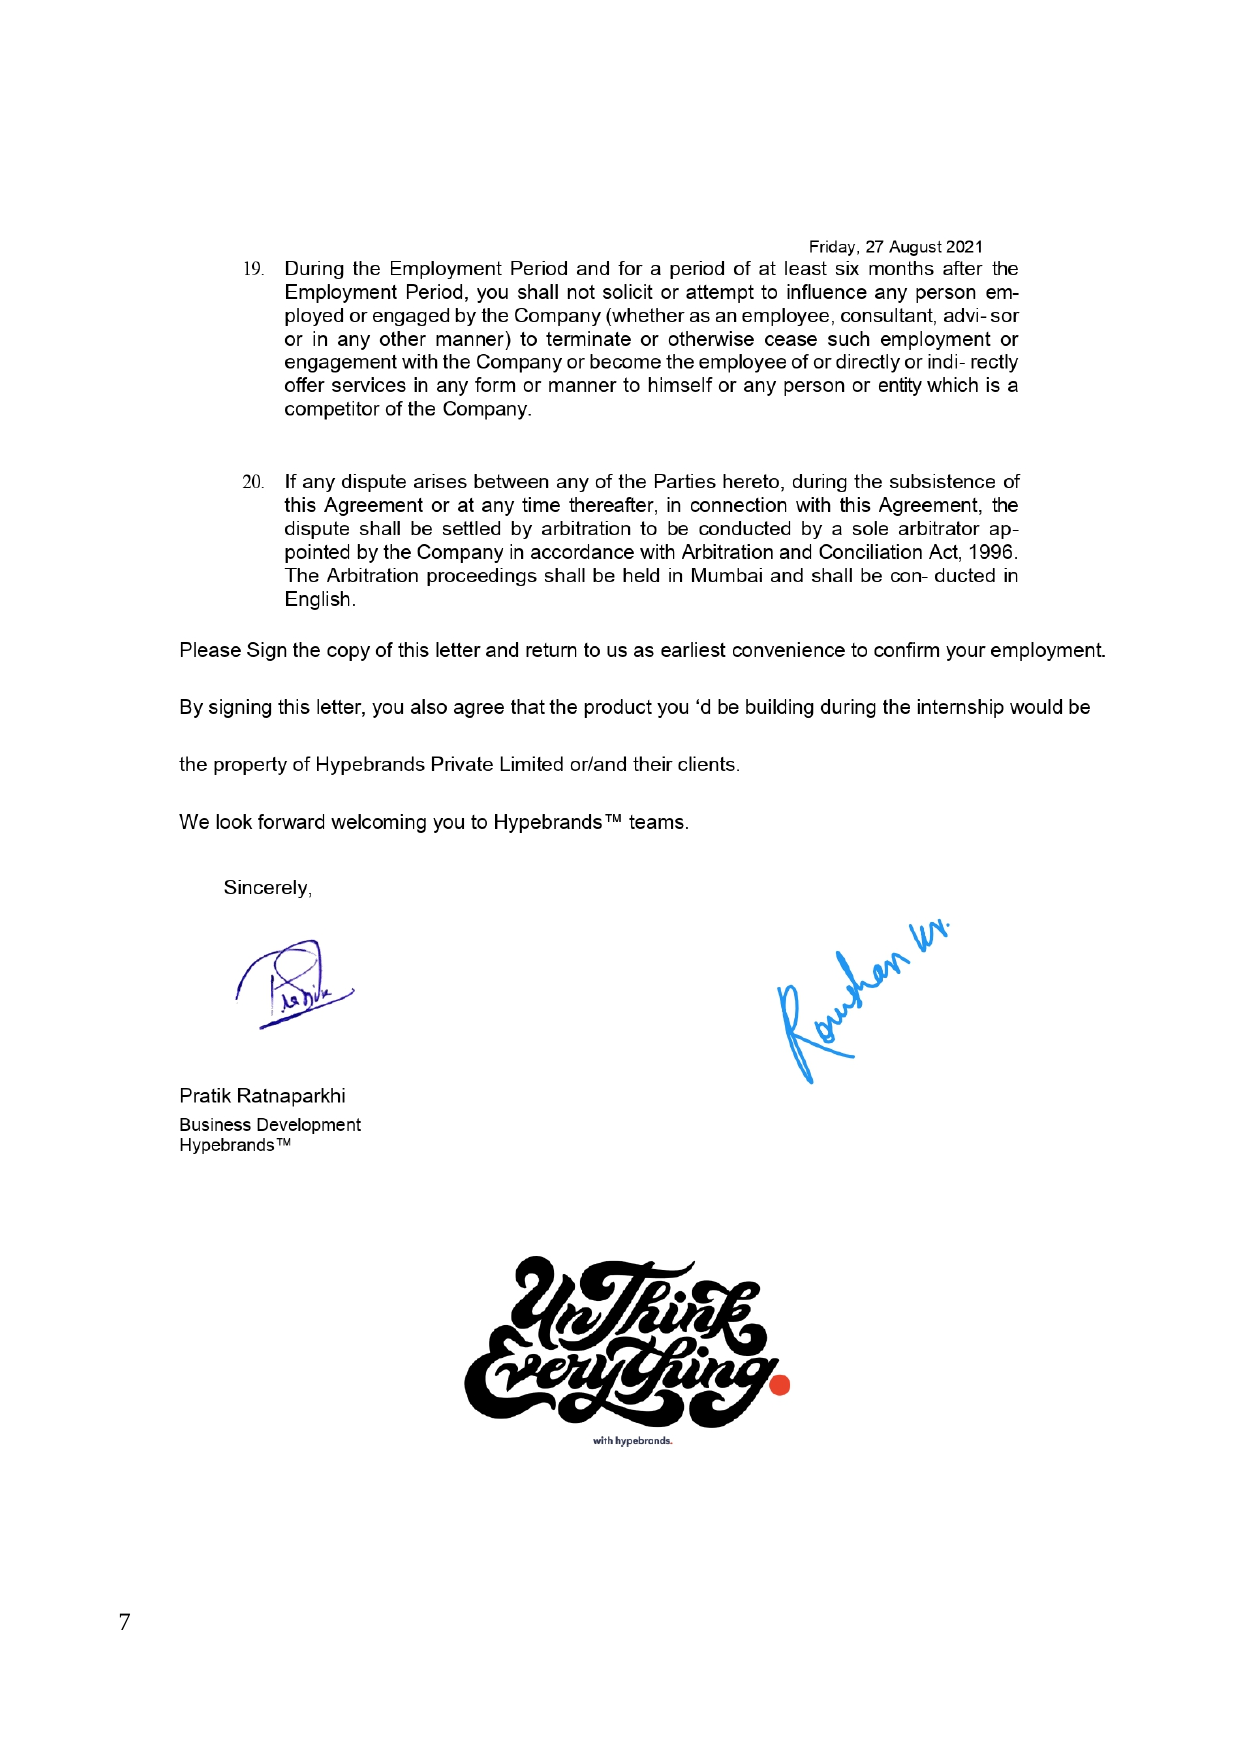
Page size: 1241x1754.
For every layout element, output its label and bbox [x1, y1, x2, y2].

picture [118, 176, 1123, 1598]
